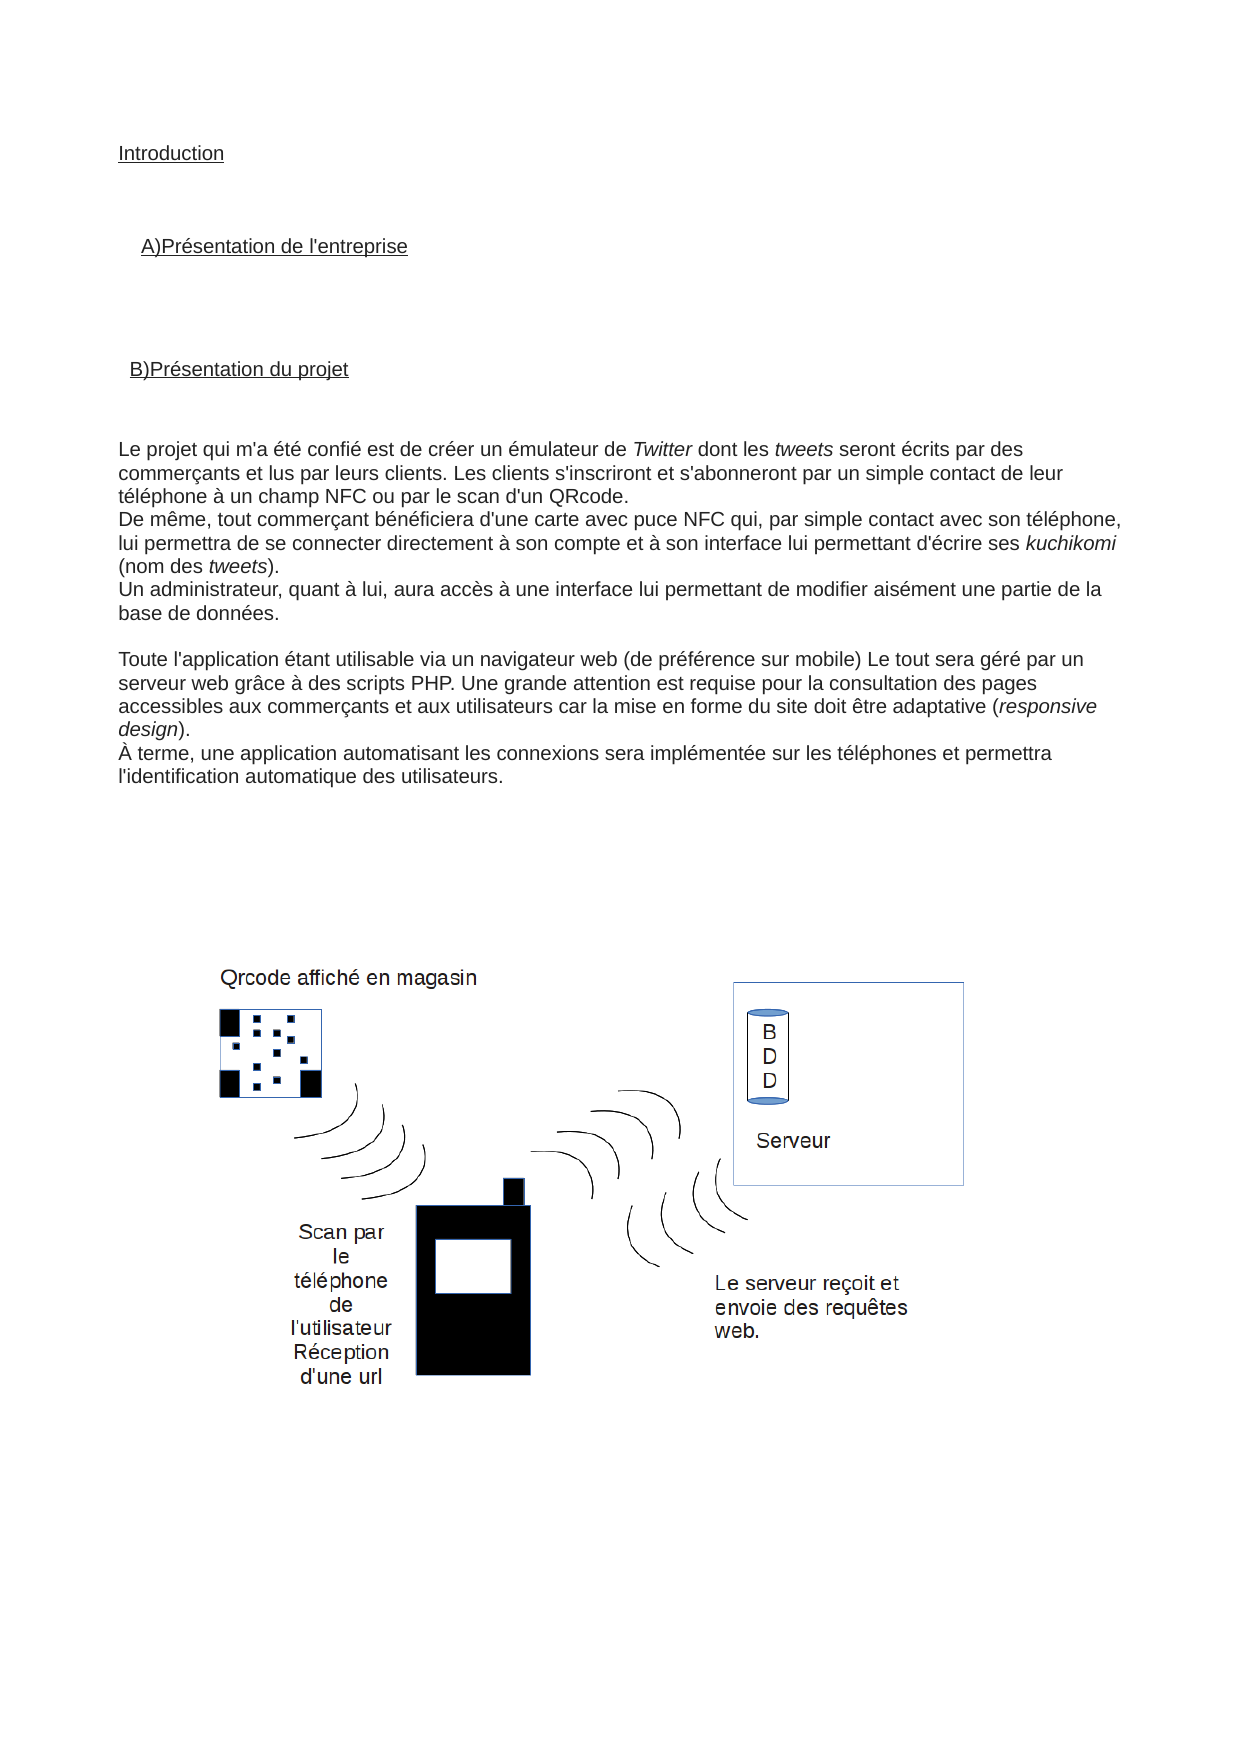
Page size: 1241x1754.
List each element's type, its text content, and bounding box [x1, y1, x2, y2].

text B)Présentation du projet [118, 357, 1122, 380]
text A)Présentation de l'entreprise [118, 235, 1122, 258]
text Introduction [118, 141, 1122, 165]
text Toute l'application étant utilisable via un navigateur web (de préférence sur mobile) Le tout sera géré par un serveur web grâce à des scripts PHP. Une grande attention est requise pour la consultation des pages accessibles aux commerçants et aux utilisateurs car la mise en forme du site doit être adaptative (responsive design). [118, 648, 1122, 741]
text Le projet qui m'a été confié est de créer un émulateur de Twitter dont les tweets seront écrits par des commerçants et lus par leurs clients. Les clients s'inscriront et s'abonneront par un simple contact de leur téléphone à un champ NFC ou par le scan d'un QRcode. [118, 438, 1122, 508]
text Un administrateur, quant à lui, aura accès à une interface lui permettant de modifier aisément une partie de la base de données. [118, 578, 1122, 624]
text À terme, une application automatisant les connexions sera implémentée sur les téléphones et permettra l'identification automatique des utilisateurs. [118, 741, 1122, 788]
text De même, tout commerçant bénéficiera d'une carte avec puce NFC qui, par simple contact avec son téléphone, lui permettra de se connecter directement à son compte et à son interface lui permettant d'écrire ses kuchikomi (nom des tweets). [118, 508, 1122, 578]
